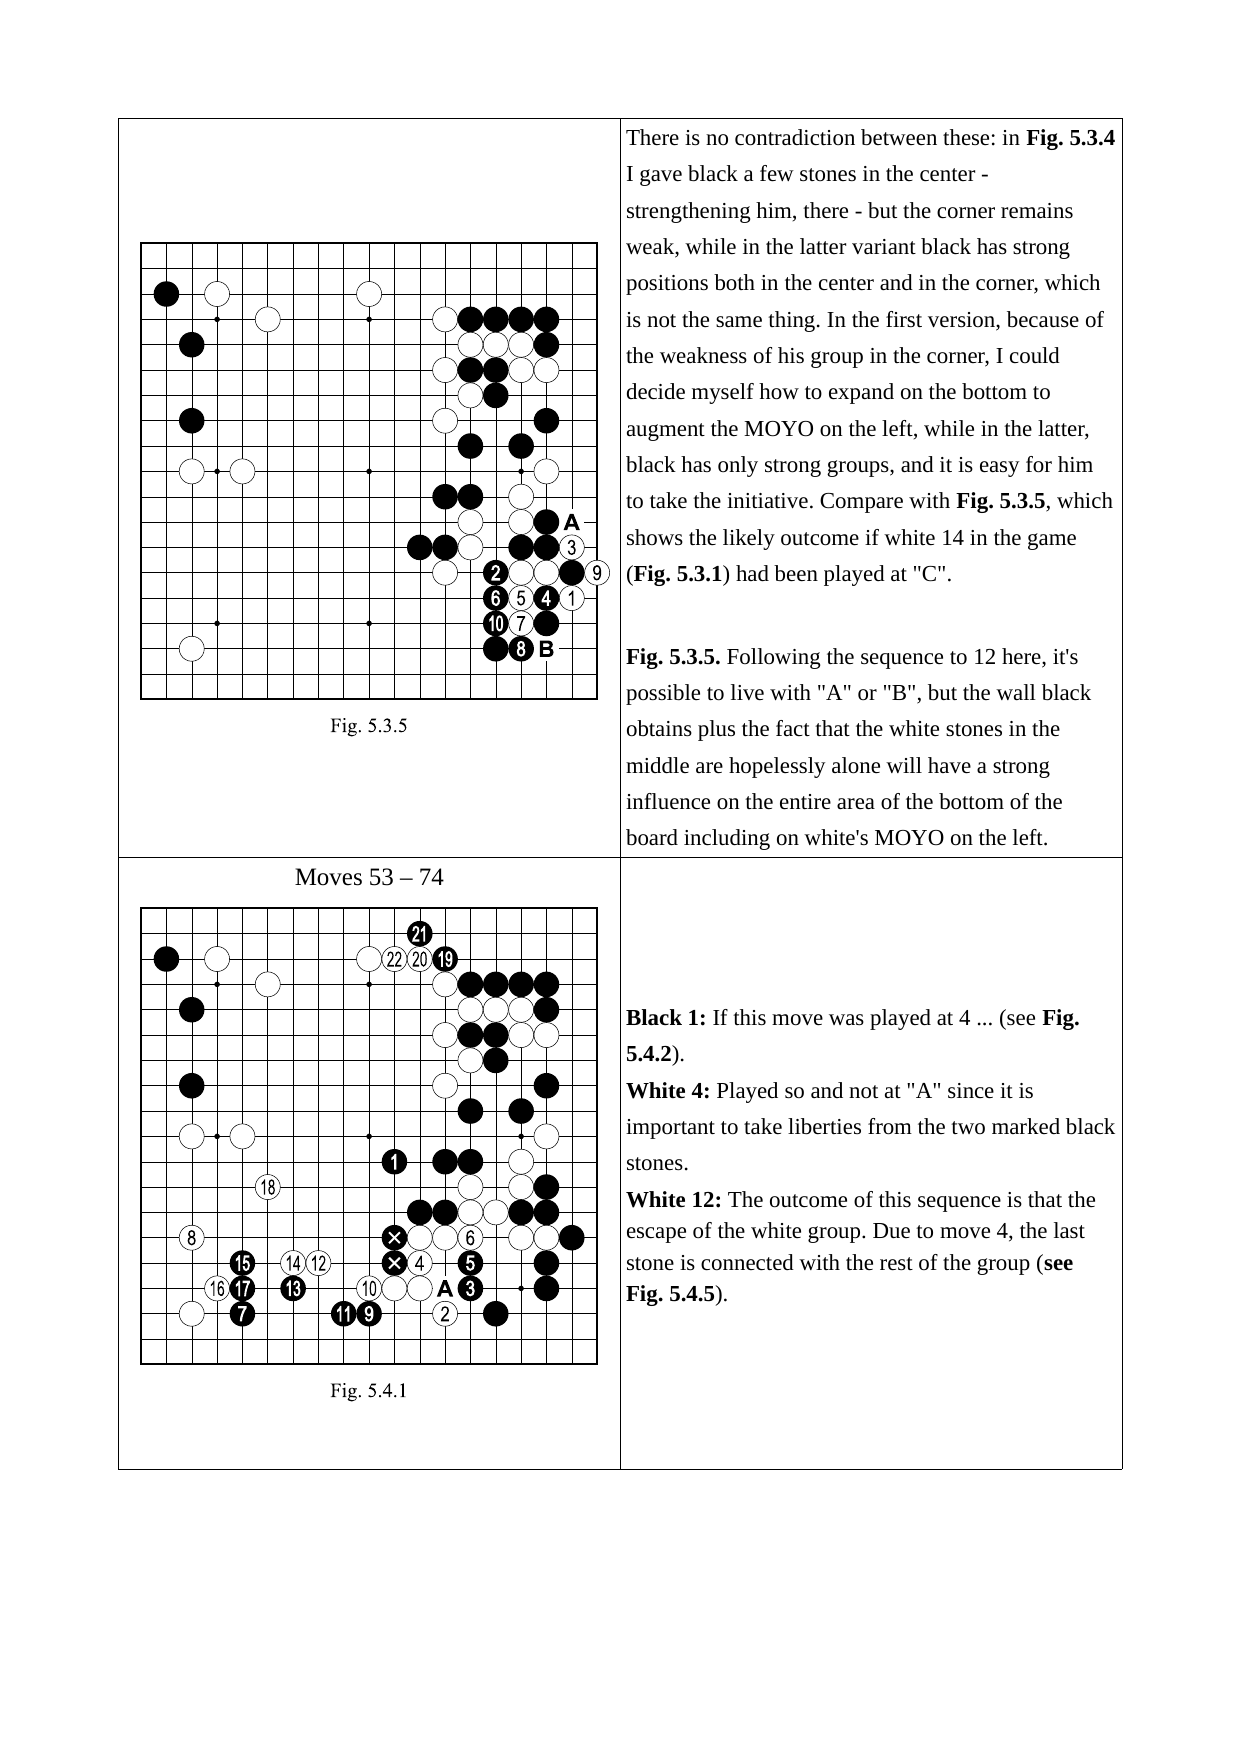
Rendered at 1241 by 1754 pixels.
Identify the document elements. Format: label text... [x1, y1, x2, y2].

table_header [119, 119, 620, 857]
table_cell Moves 53 – 74 [119, 858, 620, 1469]
table_cell Black 1: If this move was played at 4 ... (see Fig. 5.4.2). White 4: Played so and not at "A" since it is important to take liberties from the two marked black stones. White 12: The outcome of this sequence is that the escape of the white group. Due to move 4, the last stone is connected with the rest of the group (see Fig. 5.4.5). [621, 858, 1122, 1469]
table_header There is no contradiction between these: in Fig. 5.3.4 I gave black a few stones in the center - strengthening him, there - but the corner remains weak, while in the latter variant black has strong positions both in the center and in the corner, which is not the same thing. In the first version, because of the weakness of his group in the corner, I could decide myself how to expand on the bottom to augment the MOYO on the left, while in the latter, black has only strong groups, and it is easy for him to take the initiative. Compare with Fig. 5.3.5, which shows the likely outcome if white 14 in the game (Fig. 5.3.1) had been played at "C". Fig. 5.3.5. Following the sequence to 12 here, it's possible to live with "A" or "B", but the wall black obtains plus the fact that the white stones in the middle are hopelessly alone will have a strong influence on the entire area of the bottom of the board including on white's MOYO on the left. [621, 119, 1122, 857]
